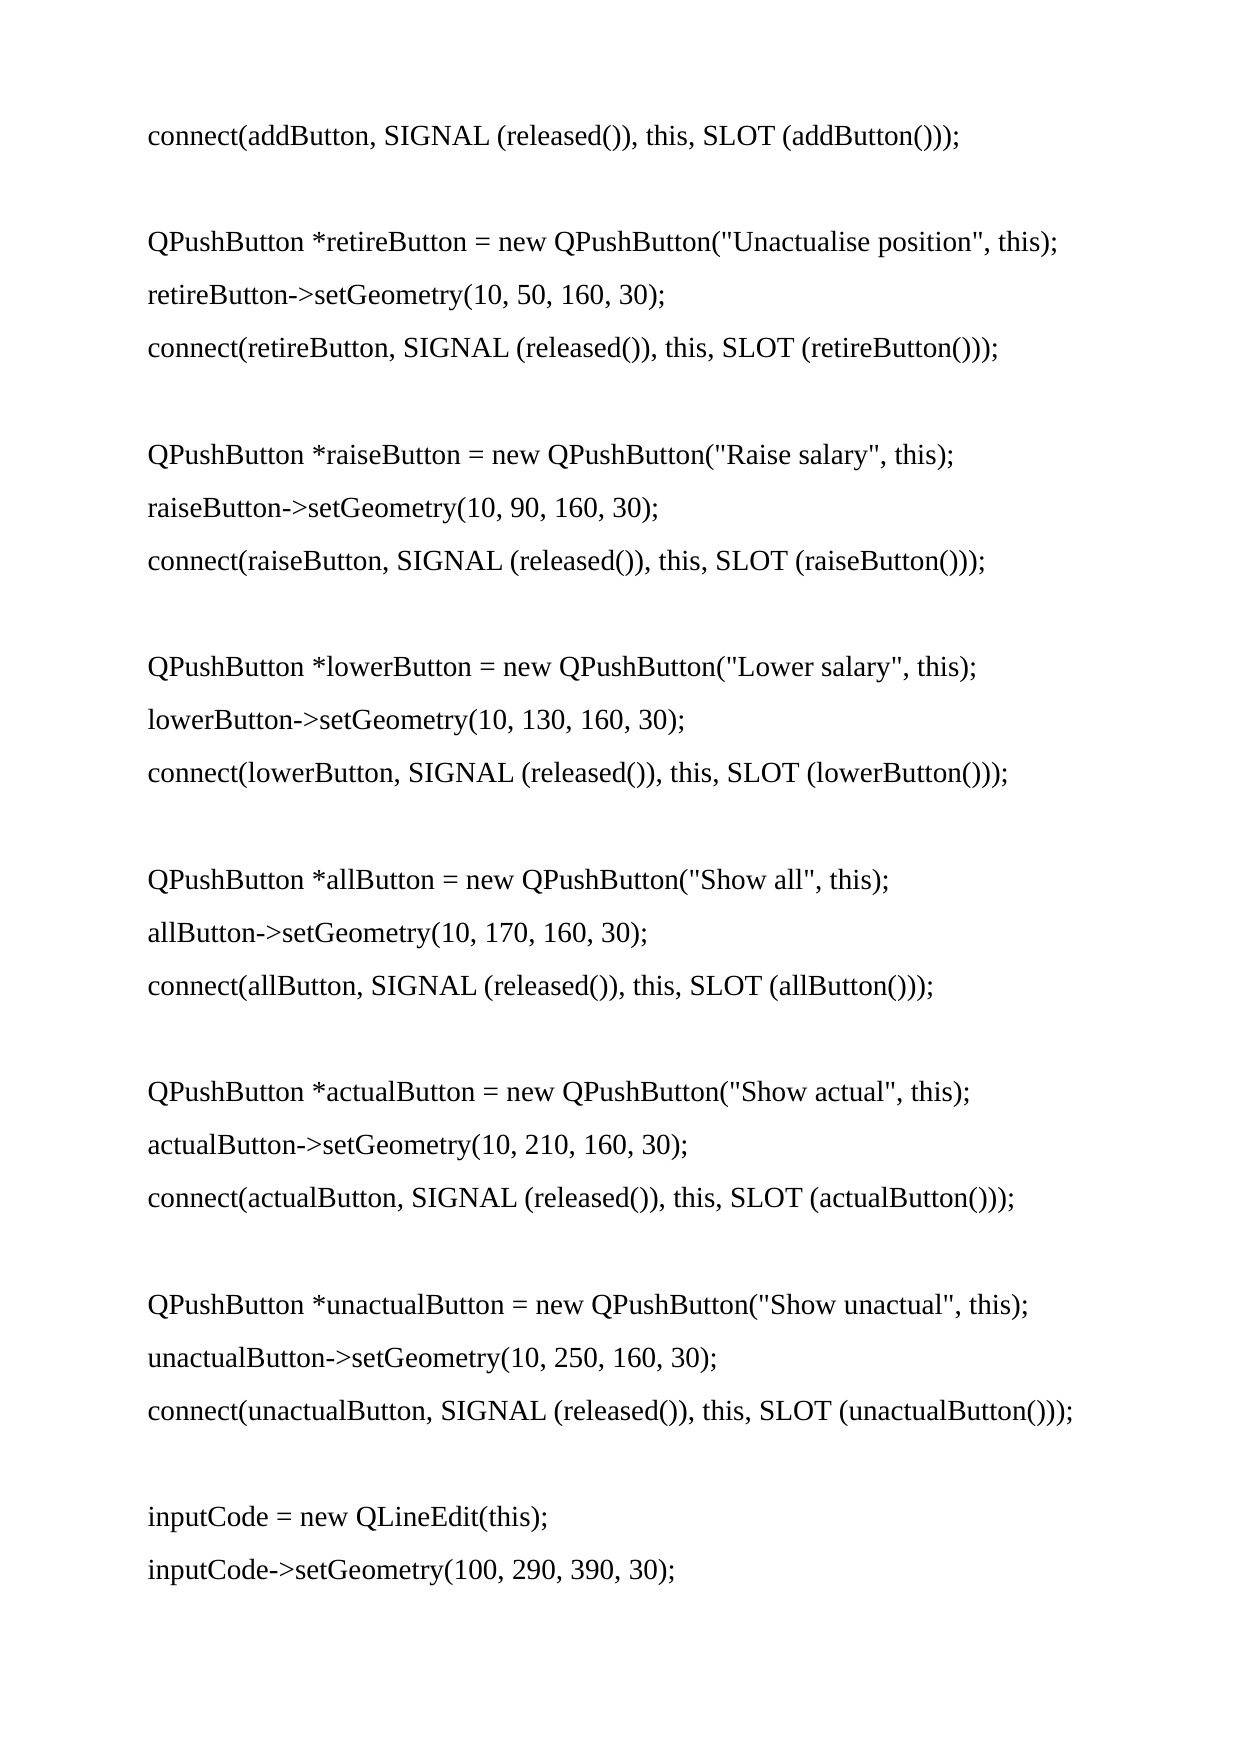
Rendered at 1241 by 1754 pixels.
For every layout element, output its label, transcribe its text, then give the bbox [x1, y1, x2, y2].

text allButton->setGeometry(10, 170, 160, 30); [118, 915, 1122, 948]
text QPushButton *actualButton = new QPushButton("Show actual", this); [118, 1074, 1122, 1108]
text retireButton->setGeometry(10, 50, 160, 30); [118, 277, 1122, 311]
text QPushButton *allButton = new QPushButton("Show all", this); [118, 862, 1122, 895]
text connect(unactualButton, SIGNAL (released()), this, SLOT (unactualButton())); [118, 1393, 1122, 1427]
text actualButton->setGeometry(10, 210, 160, 30); [118, 1127, 1122, 1161]
text connect(addButton, SIGNAL (released()), this, SLOT (addButton())); [118, 118, 1122, 152]
text connect(actualButton, SIGNAL (released()), this, SLOT (actualButton())); [118, 1181, 1122, 1214]
text connect(lowerButton, SIGNAL (released()), this, SLOT (lowerButton())); [118, 756, 1122, 789]
text connect(allButton, SIGNAL (released()), this, SLOT (allButton())); [118, 968, 1122, 1002]
text QPushButton *retireButton = new QPushButton("Unactualise position", this); [118, 224, 1122, 258]
text connect(retireButton, SIGNAL (released()), this, SLOT (retireButton())); [118, 331, 1122, 364]
text connect(raiseButton, SIGNAL (released()), this, SLOT (raiseButton())); [118, 543, 1122, 577]
text lowerButton->setGeometry(10, 130, 160, 30); [118, 702, 1122, 736]
text inputCode->setGeometry(100, 290, 390, 30); [118, 1552, 1122, 1586]
text QPushButton *raiseButton = new QPushButton("Raise salary", this); [118, 437, 1122, 470]
text QPushButton *unactualButton = new QPushButton("Show unactual", this); [118, 1287, 1122, 1320]
text QPushButton *lowerButton = new QPushButton("Lower salary", this); [118, 649, 1122, 683]
text raiseButton->setGeometry(10, 90, 160, 30); [118, 490, 1122, 523]
text inputCode = new QLineEdit(this); [118, 1499, 1122, 1533]
text unactualButton->setGeometry(10, 250, 160, 30); [118, 1340, 1122, 1373]
